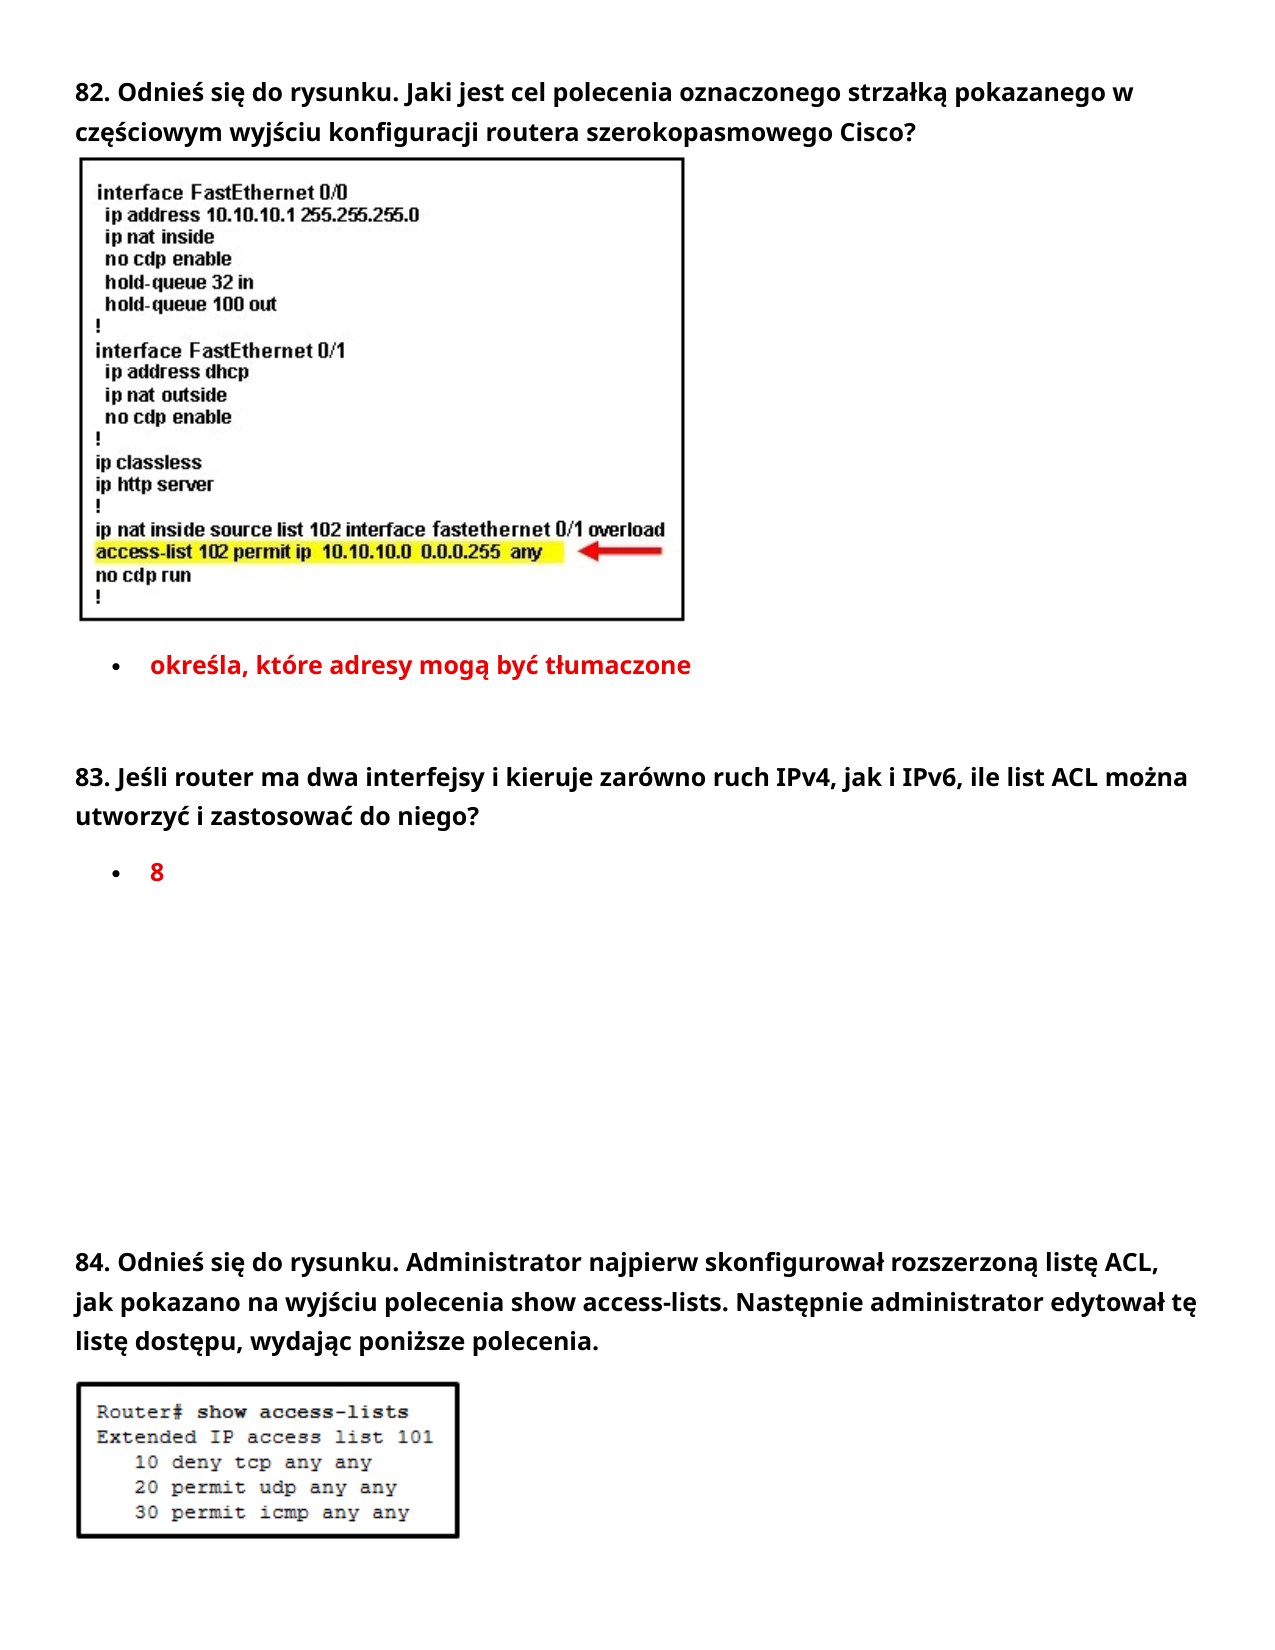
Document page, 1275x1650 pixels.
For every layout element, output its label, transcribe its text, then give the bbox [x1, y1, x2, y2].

list określa, które adresy mogą być tłumaczone [112, 648, 1200, 682]
text 84. Odnieś się do rysunku. Administrator najpierw skonfigurował rozszerzoną listę ACL, jak pokazano na wyjściu polecenia show access-lists. Następnie administrator edytował tę listę dostępu, wydając poniższe polecenia. [75, 1245, 1200, 1357]
list 8 [112, 854, 1200, 888]
text 82. Odnieś się do rysunku. Jaki jest cel polecenia oznaczonego strzałką pokazanego w częściowym wyjściu konfiguracji routera szerokopasmowego Cisco? [75, 75, 1200, 626]
text 83. Jeśli router ma dwa interfejsy i kieruje zarówno ruch IPv4, jak i IPv6, ile list ACL można utworzyć i zastosować do niego? [75, 759, 1200, 832]
